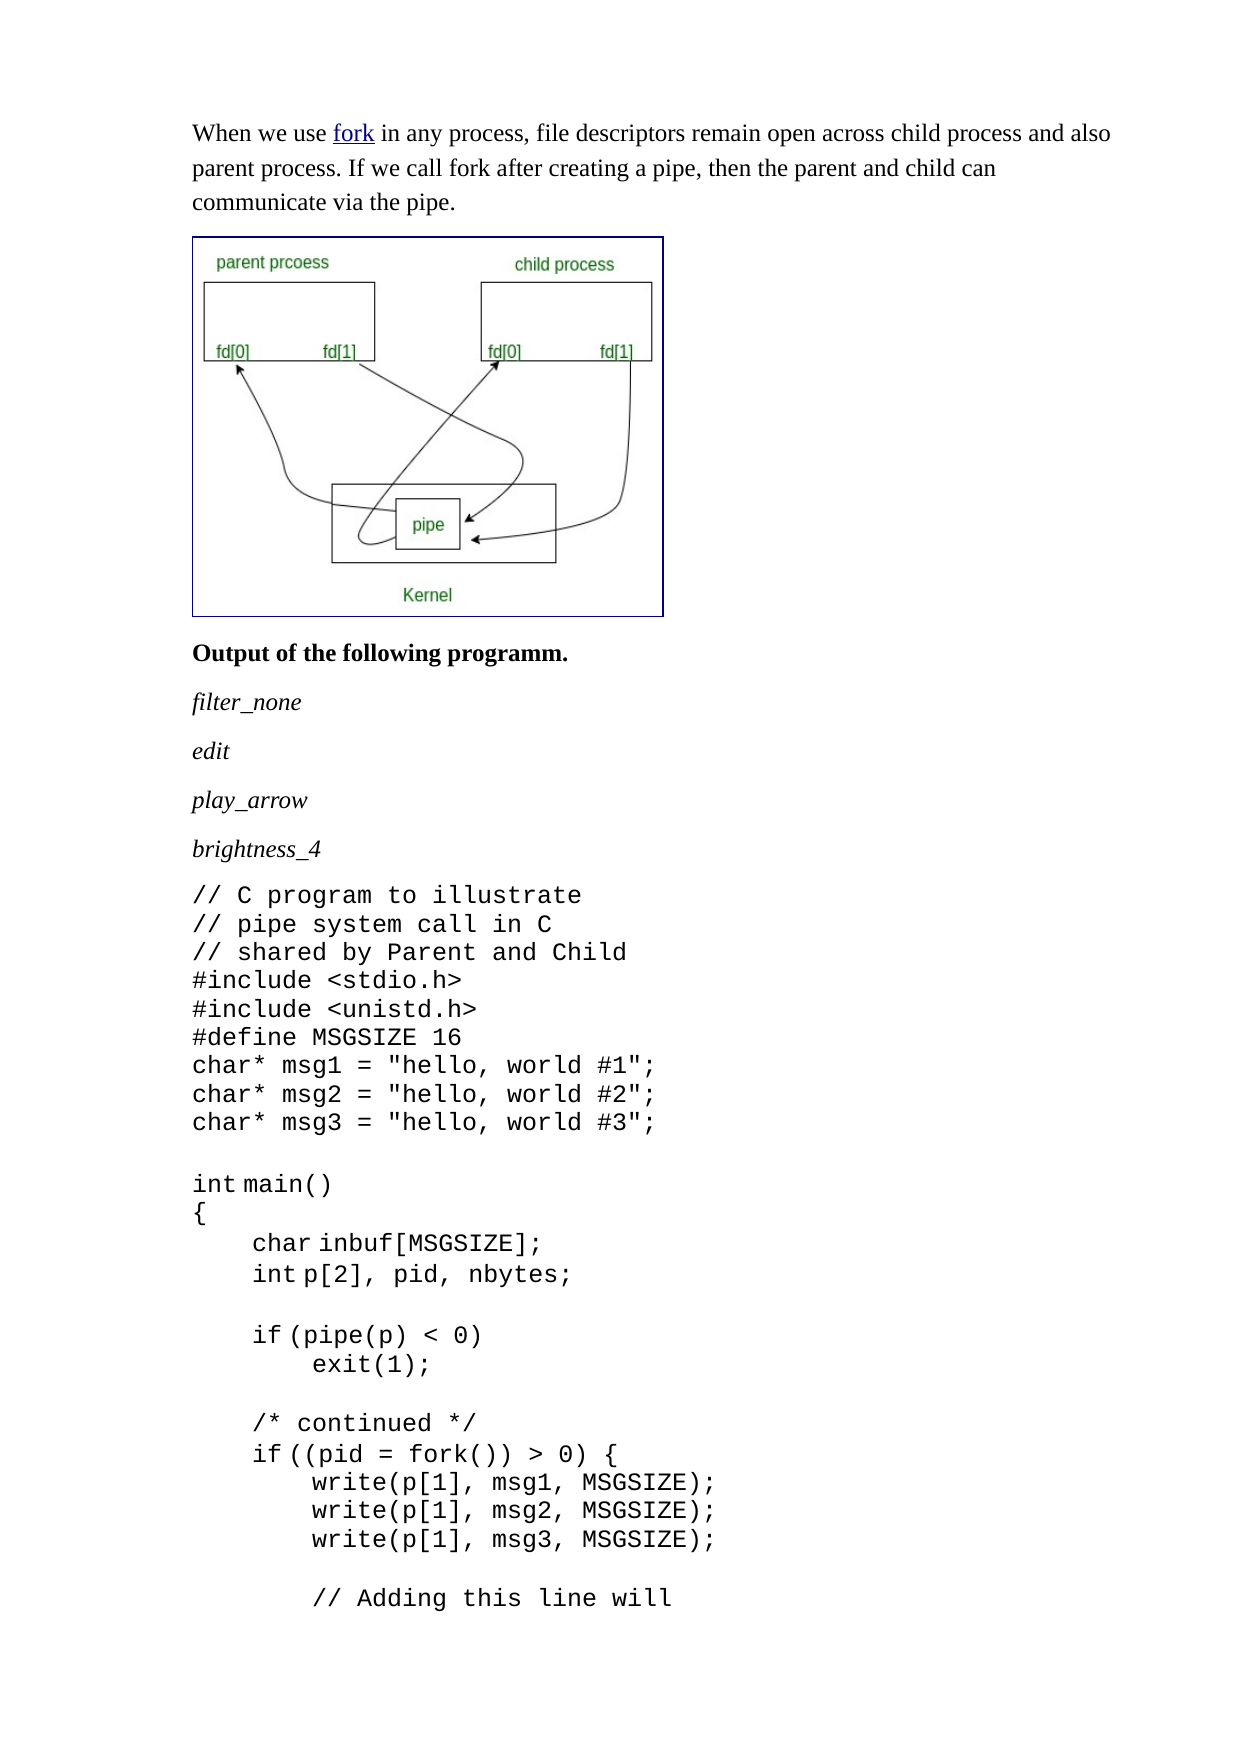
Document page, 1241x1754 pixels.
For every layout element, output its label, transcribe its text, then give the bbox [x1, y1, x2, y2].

list brightness_4 [162, 834, 1122, 863]
list Output of the following programm. [162, 638, 1122, 666]
list filter_none [162, 687, 1122, 716]
list When we use fork in any process, file descriptors remain open across child process and also parent process. If we call fork after creating a pipe, then the parent and child can communicate via the pipe. [162, 118, 1122, 216]
picture [193, 238, 662, 616]
list edit [162, 736, 1122, 764]
list play_arrow [162, 785, 1122, 814]
table_header // C program to illustrate // pipe system call in C // shared by Parent and Child #include <stdio.h> #include <unistd.h> #define MSGSIZE 16 char* msg1 = "hello, world #1"; char* msg2 = "hello, world #2"; char* msg3 = "hello, world #3"; int main() { char inbuf[MSGSIZE]; int p[2], pid, nbytes; if (pipe(p) < 0) exit(1); /* continued */ if ((pid = fork()) > 0) { write(p[1], msg1, MSGSIZE); write(p[1], msg2, MSGSIZE); write(p[1], msg3, MSGSIZE); // Adding this line will [192, 883, 1069, 1614]
